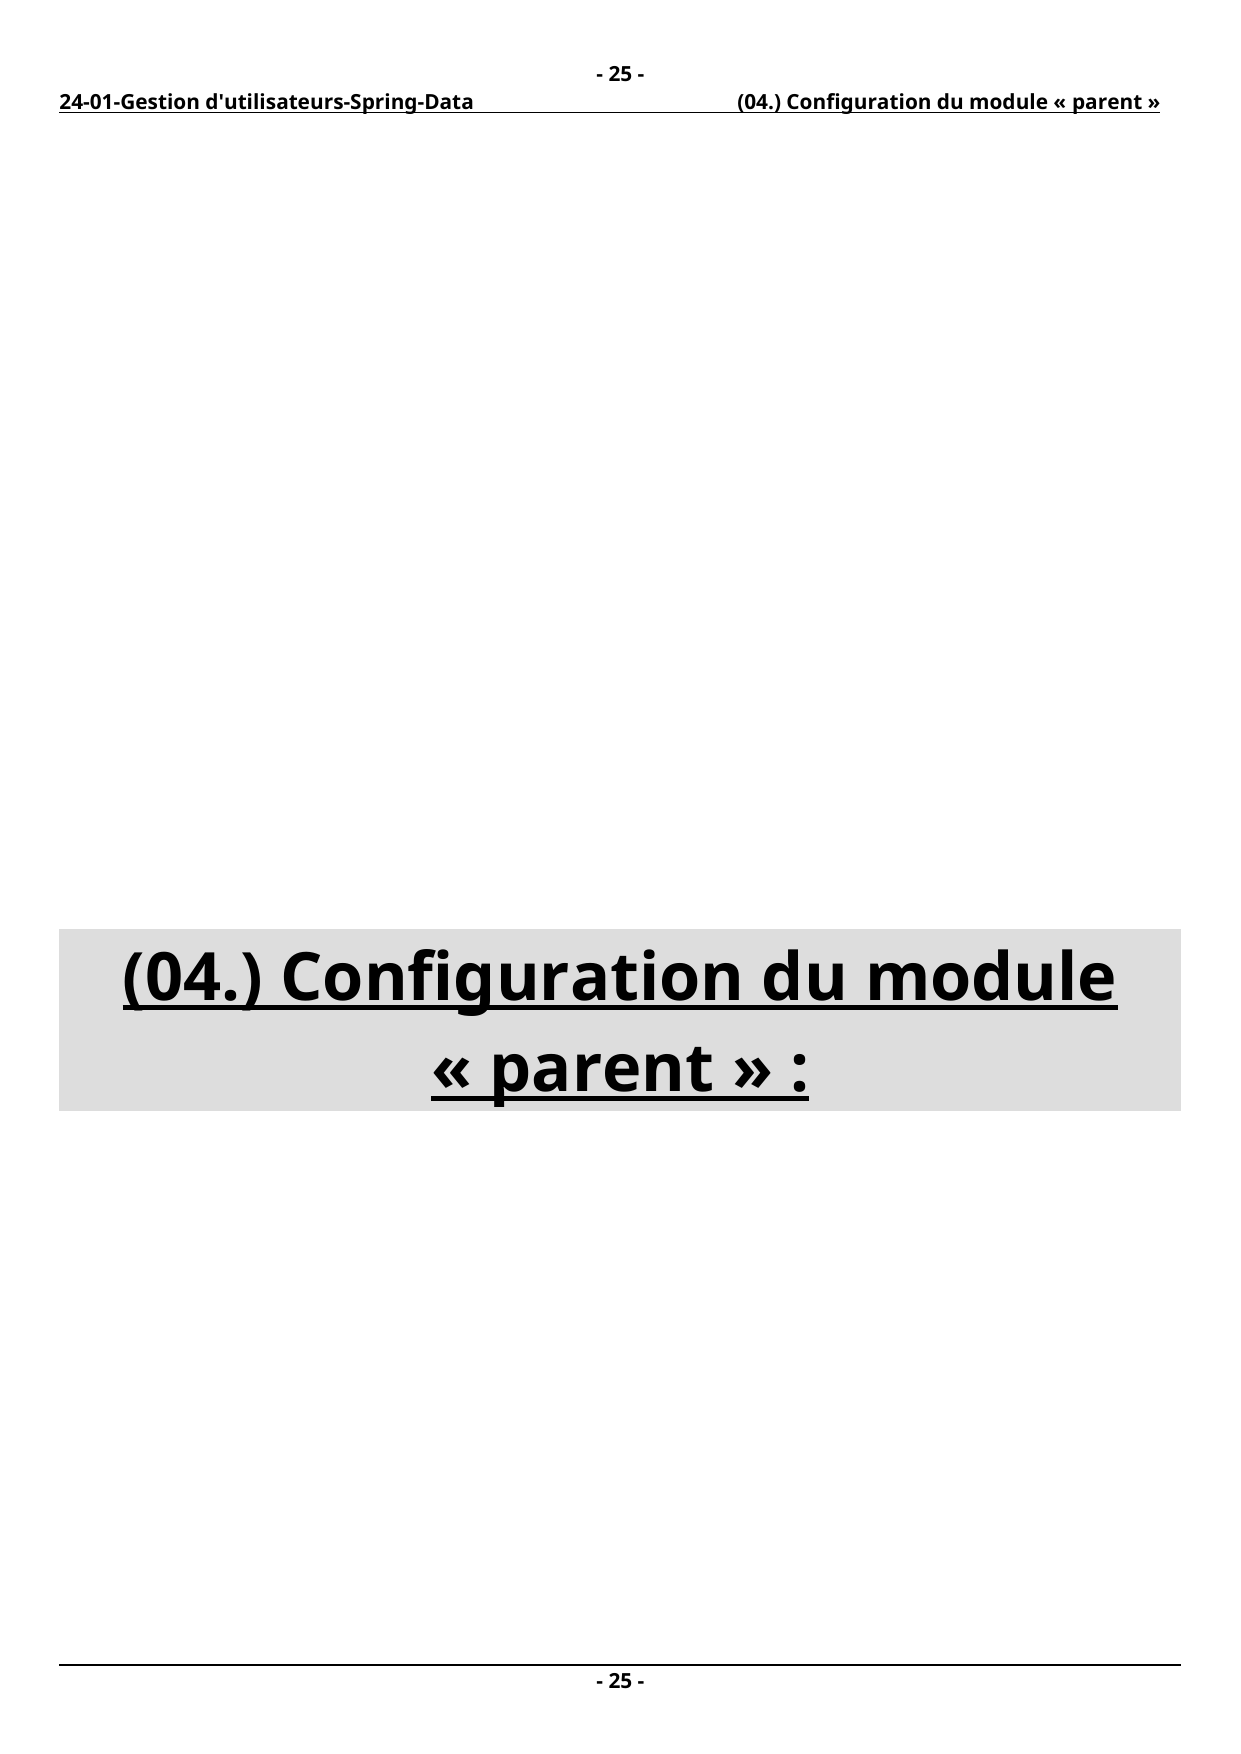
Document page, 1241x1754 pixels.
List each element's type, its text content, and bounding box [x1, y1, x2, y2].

list (04.) Configuration du module « parent » : [59, 929, 1181, 1111]
